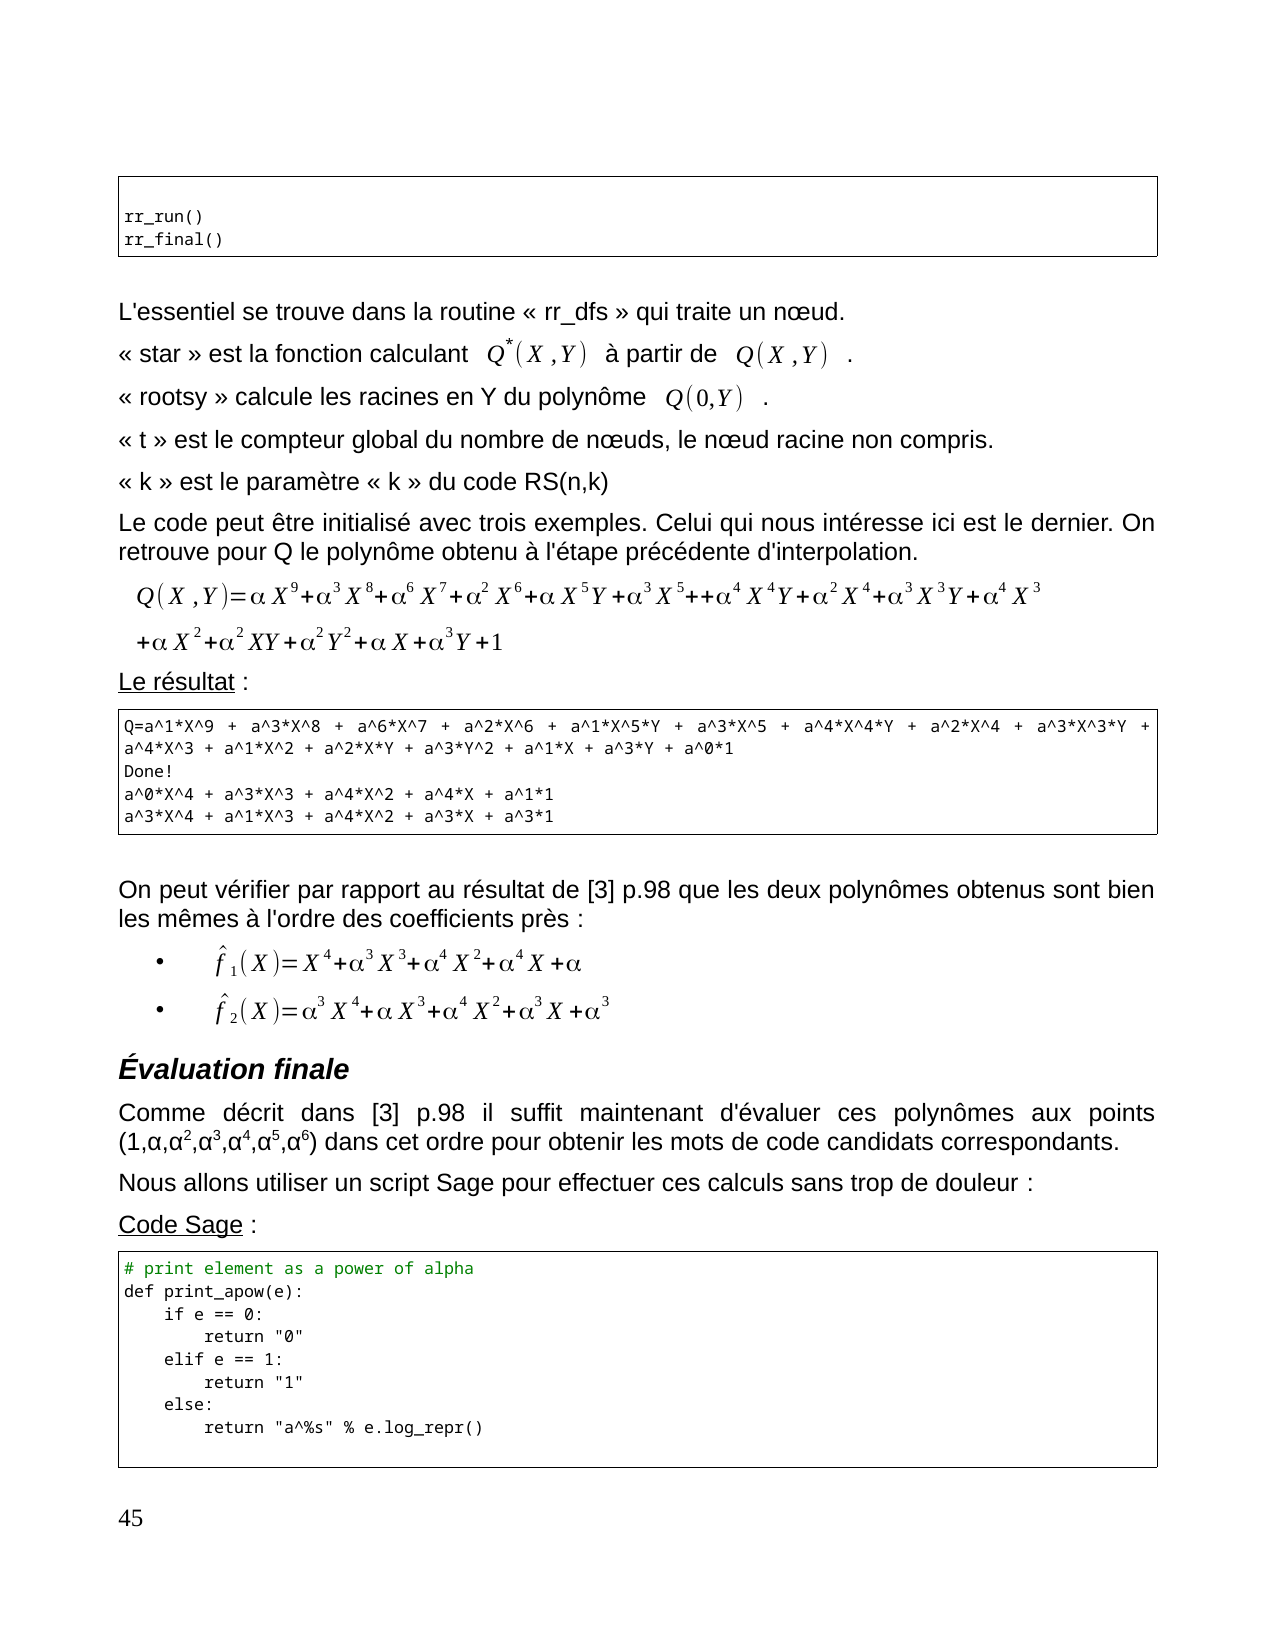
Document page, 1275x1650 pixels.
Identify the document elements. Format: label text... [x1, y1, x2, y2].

text Comme décrit dans [3] p.98 il suffit maintenant d'évaluer ces polynômes aux points (1,α,α2,α3,α4,α5,α6) dans cet ordre pour obtenir les mots de code candidats correspondants. [118, 1098, 1157, 1156]
text « star » est la fonction calculantà partir de. [118, 339, 1157, 370]
text « k » est le paramètre « k » du code RS(n,k) [118, 467, 1157, 495]
text Le résultat : [118, 667, 1157, 696]
subtitle Évaluation finale [118, 1052, 1157, 1086]
text Code Sage : [118, 1210, 1157, 1238]
table_header Q=a^1*X^9 + a^3*X^8 + a^6*X^7 + a^2*X^6 + a^1*X^5*Y + a^3*X^5 + a^4*X^4*Y + a^2*X^4 + a^3*X^3*Y + a^4*X^3 + a^1*X^2 + a^2*X*Y + a^3*Y^2 + a^1*X + a^3*Y + a^0*1 Done! a^0*X^4 + a^3*X^3 + a^4*X^2 + a^4*X + a^1*1 a^3*X^4 + a^1*X^3 + a^4*X^2 + a^3*X + a^3*1 [119, 710, 1157, 833]
text « rootsy » calcule les racines en Y du polynôme. [118, 382, 1157, 413]
text Le code peut être initialisé avec trois exemples. Celui qui nous intéresse ici est le dernier. On retrouve pour Q le polynôme obtenu à l'étape précédente d'interpolation. [118, 508, 1157, 565]
table_header # print element as a power of alpha def print_apow(e): if e == 0: return "0" elif e == 1: return "1" else: return "a^%s" % e.log_repr() [119, 1252, 1157, 1467]
text Nous allons utiliser un script Sage pour effectuer ces calculs sans trop de douleur : [118, 1168, 1157, 1197]
text On peut vérifier par rapport au résultat de [3] p.98 que les deux polynômes obtenus sont bien les mêmes à l'ordre des coefficients près : [118, 875, 1157, 932]
text « t » est le compteur global du nombre de nœuds, le nœud racine non compris. [118, 425, 1157, 454]
table_header rr_run() rr_final() [119, 177, 1157, 256]
text L'essentiel se trouve dans la routine « rr_dfs » qui traite un nœud. [118, 297, 1157, 326]
